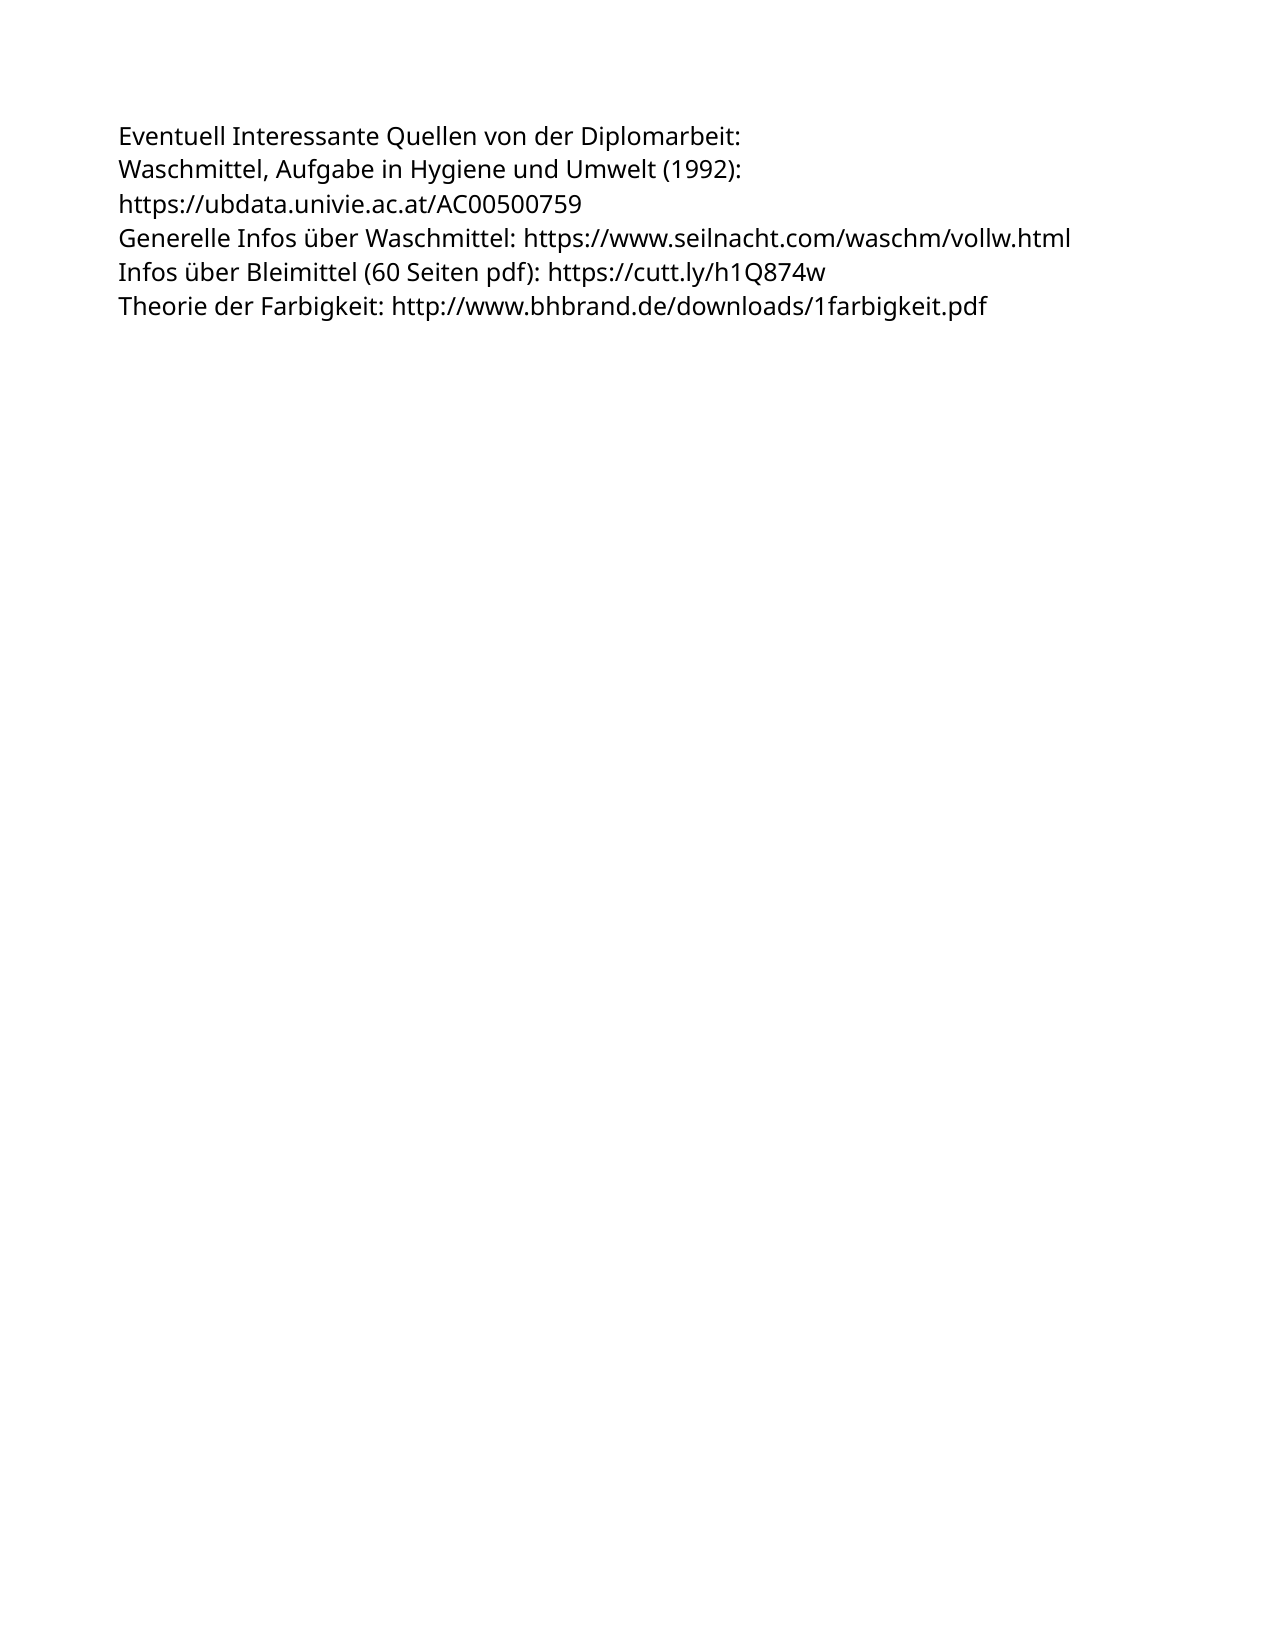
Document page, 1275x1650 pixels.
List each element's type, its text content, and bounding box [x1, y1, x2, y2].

text Waschmittel, Aufgabe in Hygiene und Umwelt (1992): https://ubdata.univie.ac.at/AC00500759 [118, 152, 1157, 220]
text Generelle Infos über Waschmittel: https://www.seilnacht.com/waschm/vollw.html [118, 220, 1157, 254]
text Infos über Bleimittel (60 Seiten pdf): https://cutt.ly/h1Q874w [118, 254, 1157, 288]
text Theorie der Farbigkeit: http://www.bhbrand.de/downloads/1farbigkeit.pdf [118, 288, 1157, 322]
text Eventuell Interessante Quellen von der Diplomarbeit: [118, 118, 1157, 152]
